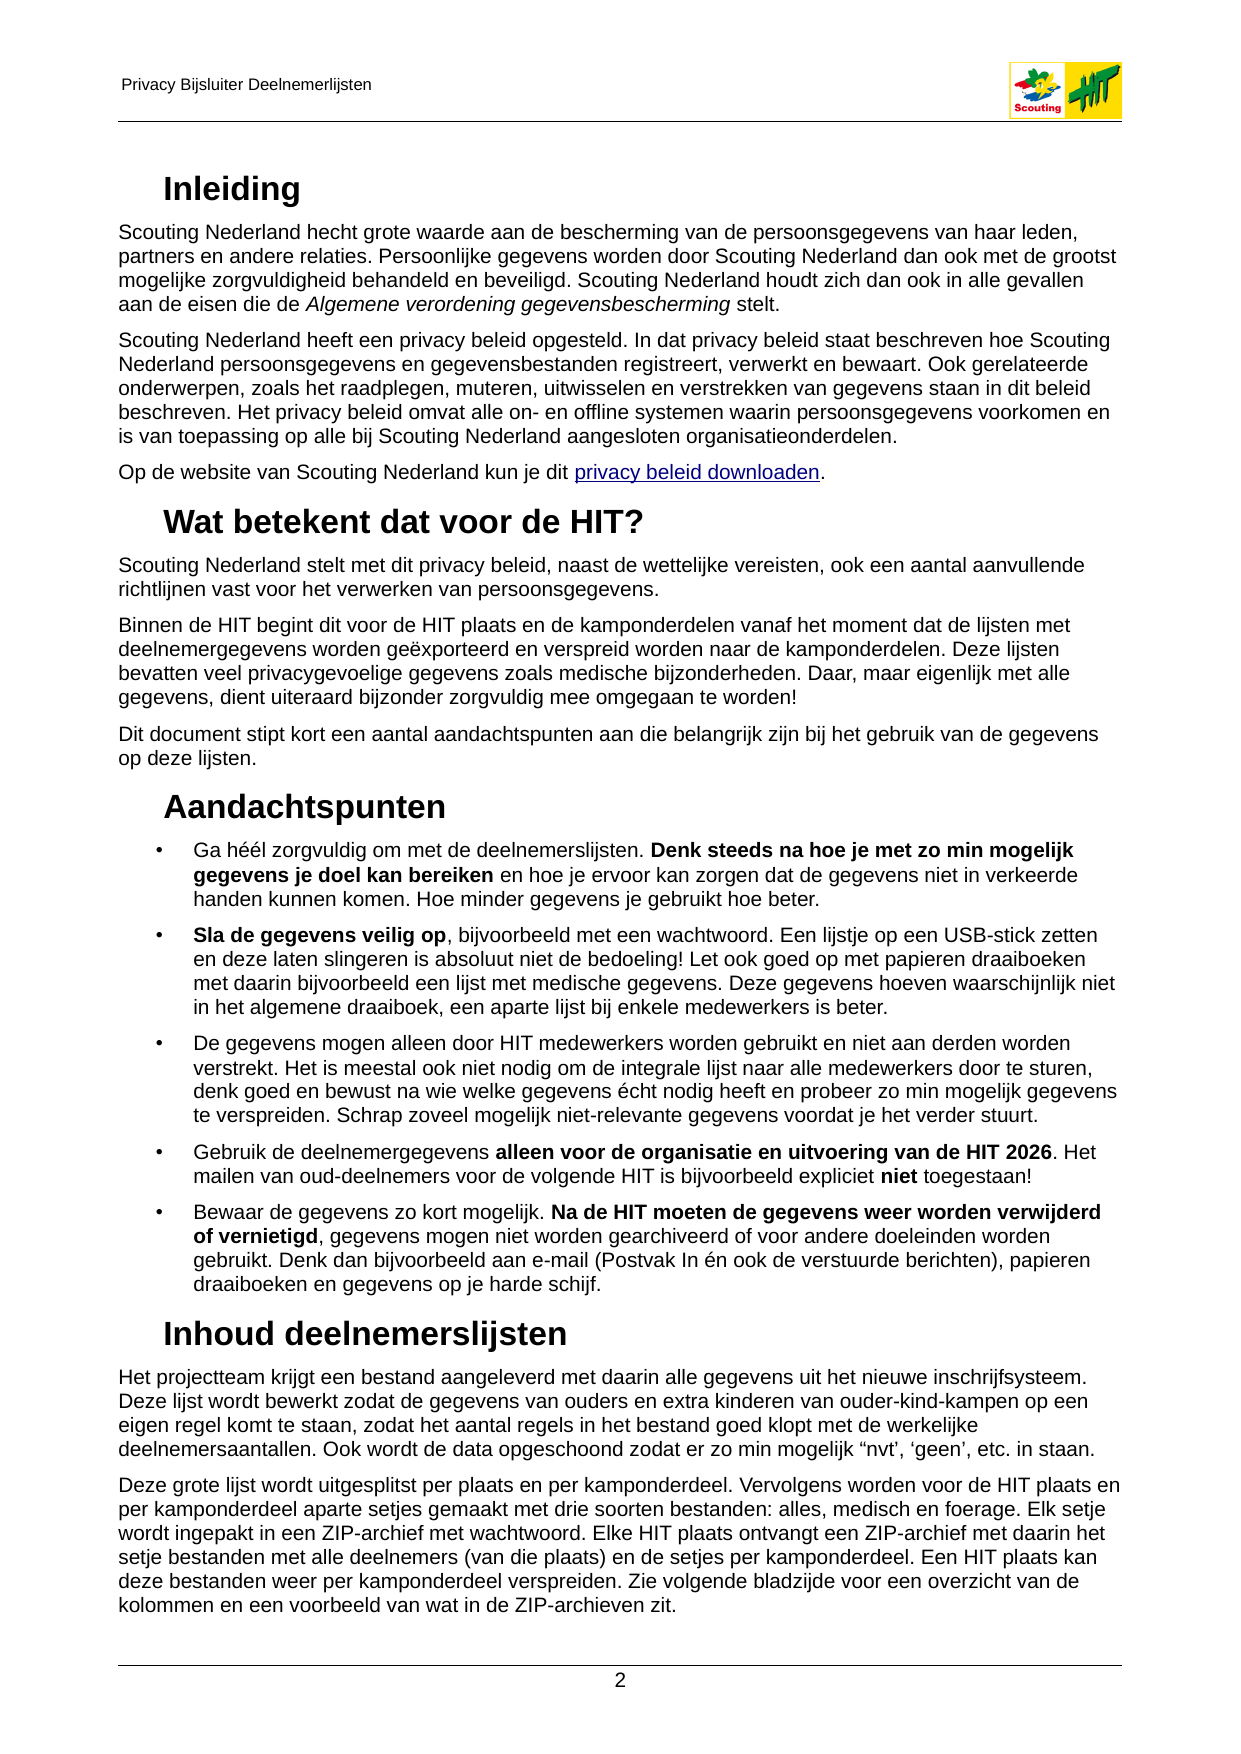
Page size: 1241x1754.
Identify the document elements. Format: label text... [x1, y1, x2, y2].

list Ga héél zorgvuldig om met de deelnemerslijsten. Denk steeds na hoe je met zo min mogelijk gegevens je doel kan bereiken en hoe je ervoor kan zorgen dat de gegevens niet in verkeerde handen kunnen komen. Hoe minder gegevens je gebruikt hoe beter. [156, 838, 1122, 910]
subtitle Wat betekent dat voor de HIT? [118, 502, 1122, 541]
text Op de website van Scouting Nederland kun je dit privacy beleid downloaden. [118, 460, 1122, 484]
subtitle Inleiding [118, 168, 1122, 207]
text Binnen de HIT begint dit voor de HIT plaats en de kamponderdelen vanaf het moment dat de lijsten met deelnemergegevens worden geëxporteerd en verspreid worden naar de kamponderdelen. Deze lijsten bevatten veel privacygevoelige gegevens zoals medische bijzonderheden. Daar, maar eigenlijk met alle gegevens, dient uiteraard bijzonder zorgvuldig mee omgegaan te worden! [118, 613, 1122, 709]
list Sla de gegevens veilig op, bijvoorbeeld met een wachtwoord. Een lijstje op een USB-stick zetten en deze laten slingeren is absoluut niet de bedoeling! Let ook goed op met papieren draaiboeken met daarin bijvoorbeeld een lijst met medische gegevens. Deze gegevens hoeven waarschijnlijk niet in het algemene draaiboek, een aparte lijst bij enkele medewerkers is beter. [156, 923, 1122, 1019]
text Scouting Nederland hecht grote waarde aan de bescherming van de persoonsgegevens van haar leden, partners en andere relaties. Persoonlijke gegevens worden door Scouting Nederland dan ook met de grootst mogelijke zorgvuldigheid behandeld en beveiligd. Scouting Nederland houdt zich dan ook in alle gevallen aan de eisen die de Algemene verordening gegevensbescherming stelt. [118, 219, 1122, 315]
list De gegevens mogen alleen door HIT medewerkers worden gebruikt en niet aan derden worden verstrekt. Het is meestal ook niet nodig om de integrale lijst naar alle medewerkers door te sturen, denk goed en bewust na wie welke gegevens écht nodig heeft en probeer zo min mogelijk gegevens te verspreiden. Schrap zoveel mogelijk niet-relevante gegevens voordat je het verder stuurt. [156, 1031, 1122, 1127]
subtitle Aandachtspunten [118, 787, 1122, 826]
picture [1009, 62, 1123, 119]
text Scouting Nederland stelt met dit privacy beleid, naast de wettelijke vereisten, ook een aantal aanvullende richtlijnen vast voor het verwerken van persoonsgegevens. [118, 553, 1122, 601]
subtitle Inhoud deelnemerslijsten [118, 1314, 1122, 1352]
list Bewaar de gegevens zo kort mogelijk. Na de HIT moeten de gegevens weer worden verwijderd of vernietigd, gegevens mogen niet worden gearchiveerd of voor andere doeleinden worden gebruikt. Denk dan bijvoorbeeld aan e-mail (Postvak In én ook de verstuurde berichten), papieren draaiboeken en gegevens op je harde schijf. [156, 1200, 1122, 1296]
text Het projectteam krijgt een bestand aangeleverd met daarin alle gegevens uit het nieuwe inschrijfsysteem. Deze lijst wordt bewerkt zodat de gegevens van ouders en extra kinderen van ouder-kind-kampen op een eigen regel komt te staan, zodat het aantal regels in het bestand goed klopt met de werkelijke deelnemersaantallen. Ook wordt de data opgeschoond zodat er zo min mogelijk “nvt’, ‘geen’, etc. in staan. [118, 1365, 1122, 1461]
text Dit document stipt kort een aantal aandachtspunten aan die belangrijk zijn bij het gebruik van de gegevens op deze lijsten. [118, 722, 1122, 769]
text Scouting Nederland heeft een privacy beleid opgesteld. In dat privacy beleid staat beschreven hoe Scouting Nederland persoonsgegevens en gegevensbestanden registreert, verwerkt en bewaart. Ook gerelateerde onderwerpen, zoals het raadplegen, muteren, uitwisselen en verstrekken van gegevens staan in dit beleid beschreven. Het privacy beleid omvat alle on- en offline systemen waarin persoonsgegevens voorkomen en is van toepassing op alle bij Scouting Nederland aangesloten organisatieonderdelen. [118, 328, 1122, 448]
list Gebruik de deelnemergegevens alleen voor de organisatie en uitvoering van de HIT 2026. Het mailen van oud-deelnemers voor de volgende HIT is bijvoorbeeld expliciet niet toegestaan! [156, 1140, 1122, 1188]
text Deze grote lijst wordt uitgesplitst per plaats en per kamponderdeel. Vervolgens worden voor de HIT plaats en per kamponderdeel aparte setjes gemaakt met drie soorten bestanden: alles, medisch en foerage. Elk setje wordt ingepakt in een ZIP-archief met wachtwoord. Elke HIT plaats ontvangt een ZIP-archief met daarin het setje bestanden met alle deelnemers (van die plaats) en de setjes per kamponderdeel. Een HIT plaats kan deze bestanden weer per kamponderdeel verspreiden. Zie volgende bladzijde voor een overzicht van de kolommen en een voorbeeld van wat in de ZIP-archieven zit. [118, 1473, 1122, 1617]
